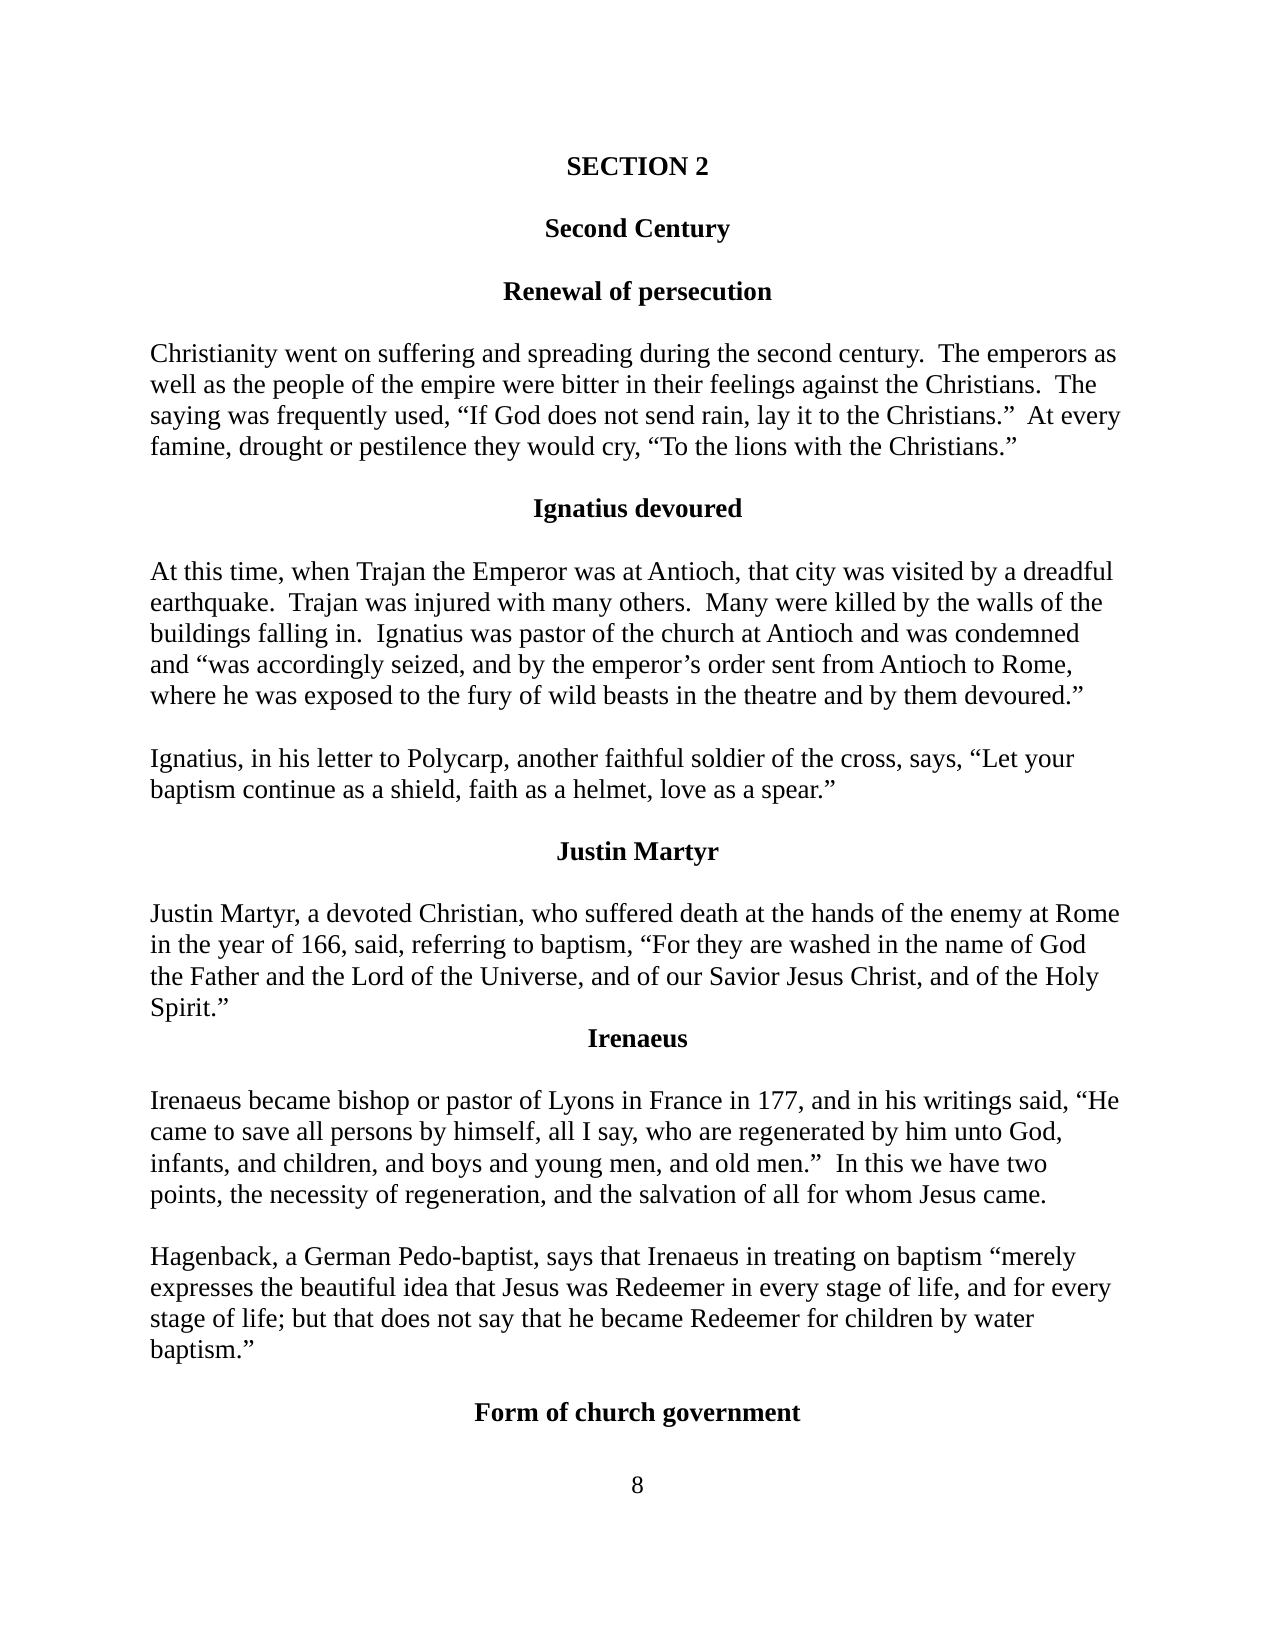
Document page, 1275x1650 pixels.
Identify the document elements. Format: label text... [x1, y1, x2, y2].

text Ignatius, in his letter to Polycarp, another faithful soldier of the cross, says, “Let your baptism continue as a shield, faith as a helmet, love as a spear.” [150, 742, 1125, 804]
text Renewal of persecution [150, 274, 1125, 306]
text Hagenback, a German Pedo-baptist, says that Irenaeus in treating on baptism “merely expresses the beautiful idea that Jesus was Redeemer in every stage of life, and for every stage of life; but that does not say that he became Redeemer for children by water baptism.” [150, 1240, 1125, 1365]
text Christianity went on suffering and spreading during the second century. The emperors as well as the people of the empire were bitter in their feelings against the Christians. The saying was frequently used, “If God does not send rain, lay it to the Christians.” At every famine, drought or pestilence they would cry, “To the lions with the Christians.” [150, 337, 1125, 461]
text At this time, when Trajan the Emperor was at Antioch, that city was visited by a dreadful earthquake. Trajan was injured with many others. Many were killed by the walls of the buildings falling in. Ignatius was pastor of the church at Antioch and was condemned and “was accordingly seized, and by the emperor’s order sent from Antioch to Rome, where he was exposed to the fury of wild beasts in the theatre and by them devoured.” [150, 555, 1125, 711]
text Irenaeus became bishop or pastor of Lyons in France in 177, and in his writings said, “He came to save all persons by himself, all I say, who are regenerated by him unto God, infants, and children, and boys and young men, and old men.” In this we have two points, the necessity of regeneration, and the salvation of all for whom Jesus came. [150, 1084, 1125, 1209]
text Ignatius devoured [150, 493, 1125, 524]
text Irenaeus [150, 1022, 1125, 1053]
text SECTION 2 [150, 150, 1125, 181]
text Form of church government [150, 1396, 1125, 1427]
text Justin Martyr [150, 835, 1125, 866]
text Justin Martyr, a devoted Christian, who suffered death at the hands of the enemy at Rome in the year of 166, said, referring to baptism, “For they are washed in the name of God the Father and the Lord of the Universe, and of our Savior Jesus Christ, and of the Holy Spirit.” [150, 897, 1125, 1022]
text Second Century [150, 212, 1125, 243]
